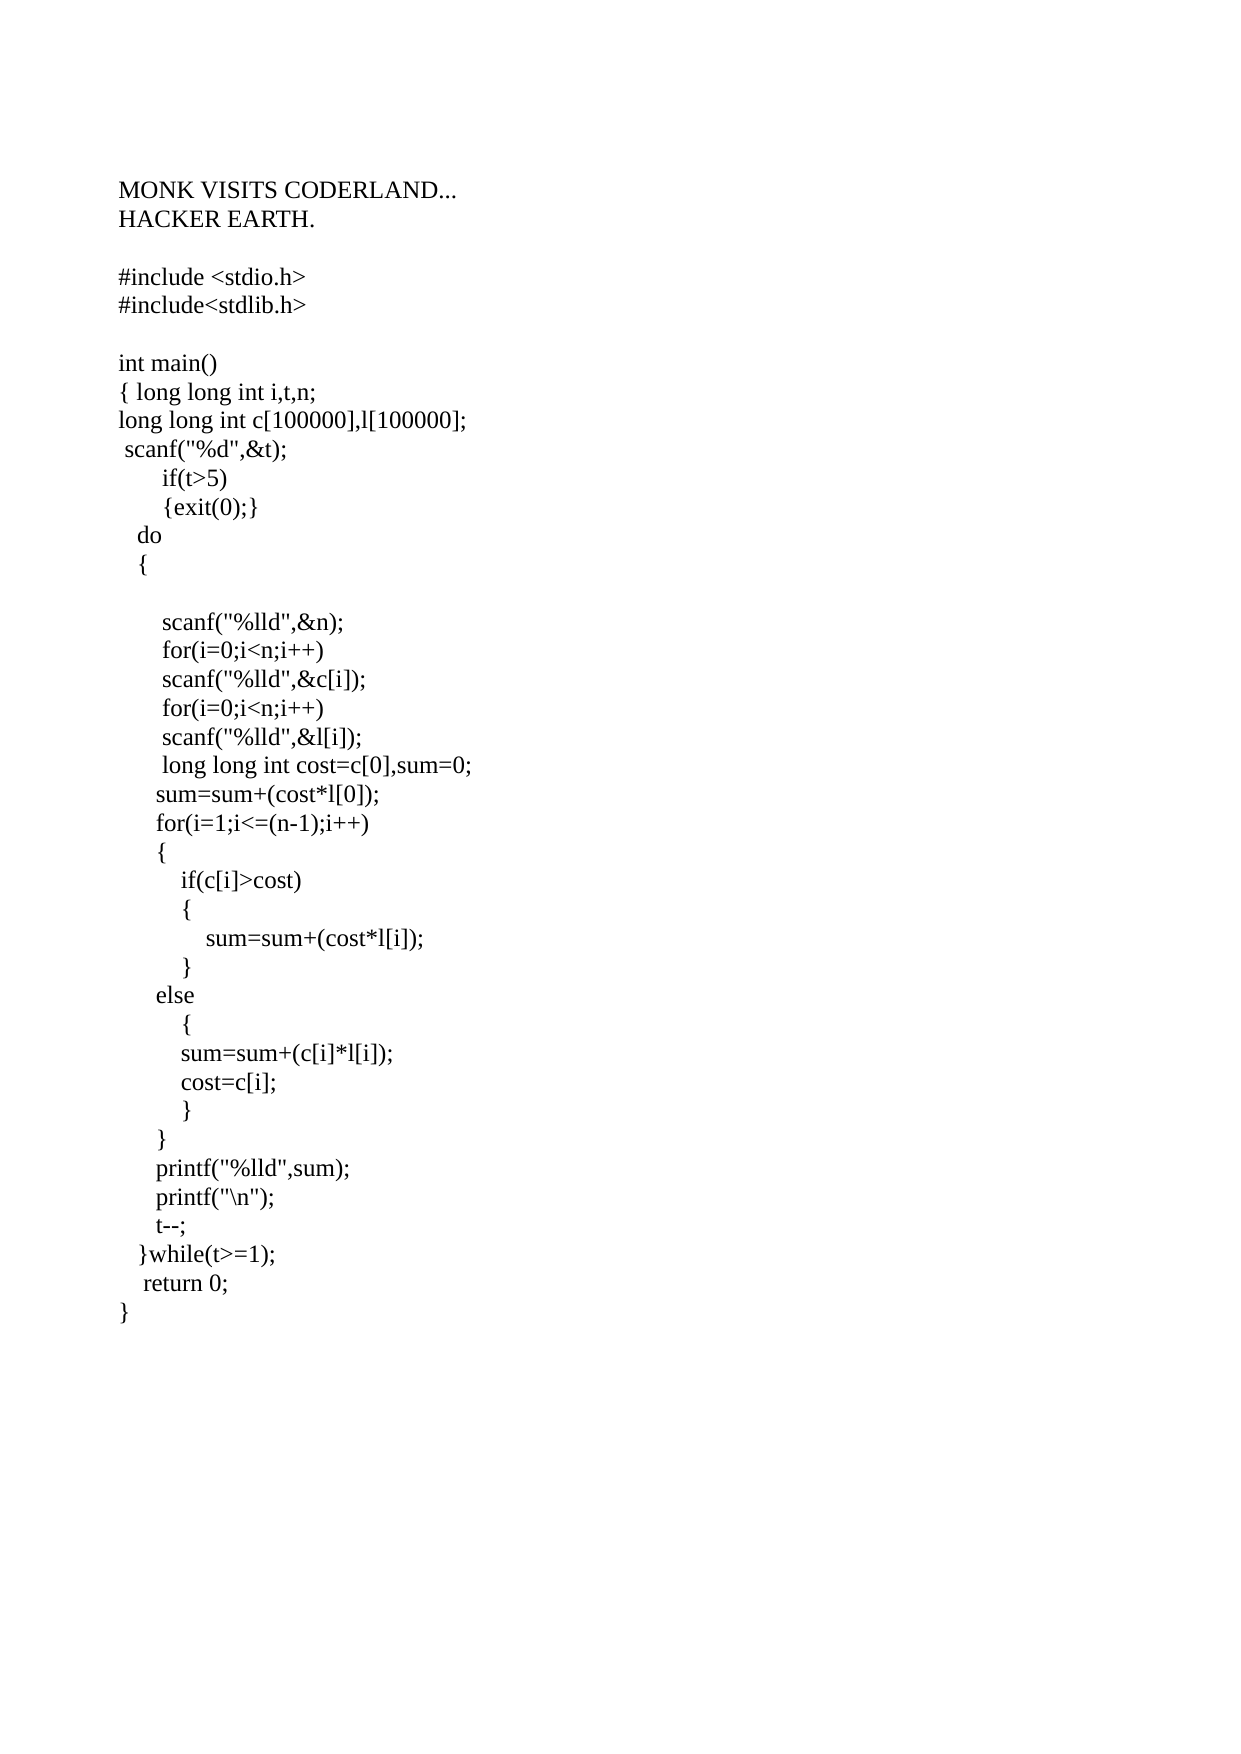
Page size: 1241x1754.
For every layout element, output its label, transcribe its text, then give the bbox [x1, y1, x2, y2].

text #include <stdio.h> #include<stdlib.h> int main() { long long int i,t,n; long long int c[100000],l[100000]; scanf("%d",&t); if(t>5) {exit(0);} do { scanf("%lld",&n); for(i=0;i<n;i++) scanf("%lld",&c[i]); for(i=0;i<n;i++) scanf("%lld",&l[i]); long long int cost=c[0],sum=0; sum=sum+(cost*l[0]); for(i=1;i<=(n-1);i++) { if(c[i]>cost) { sum=sum+(cost*l[i]); } else { sum=sum+(c[i]*l[i]); cost=c[i]; } } printf("%lld",sum); printf("\n"); t--; }while(t>=1); return 0; } [118, 262, 1122, 1354]
text HACKER EARTH. [118, 204, 1122, 233]
text MONK VISITS CODERLAND... [118, 176, 1122, 204]
